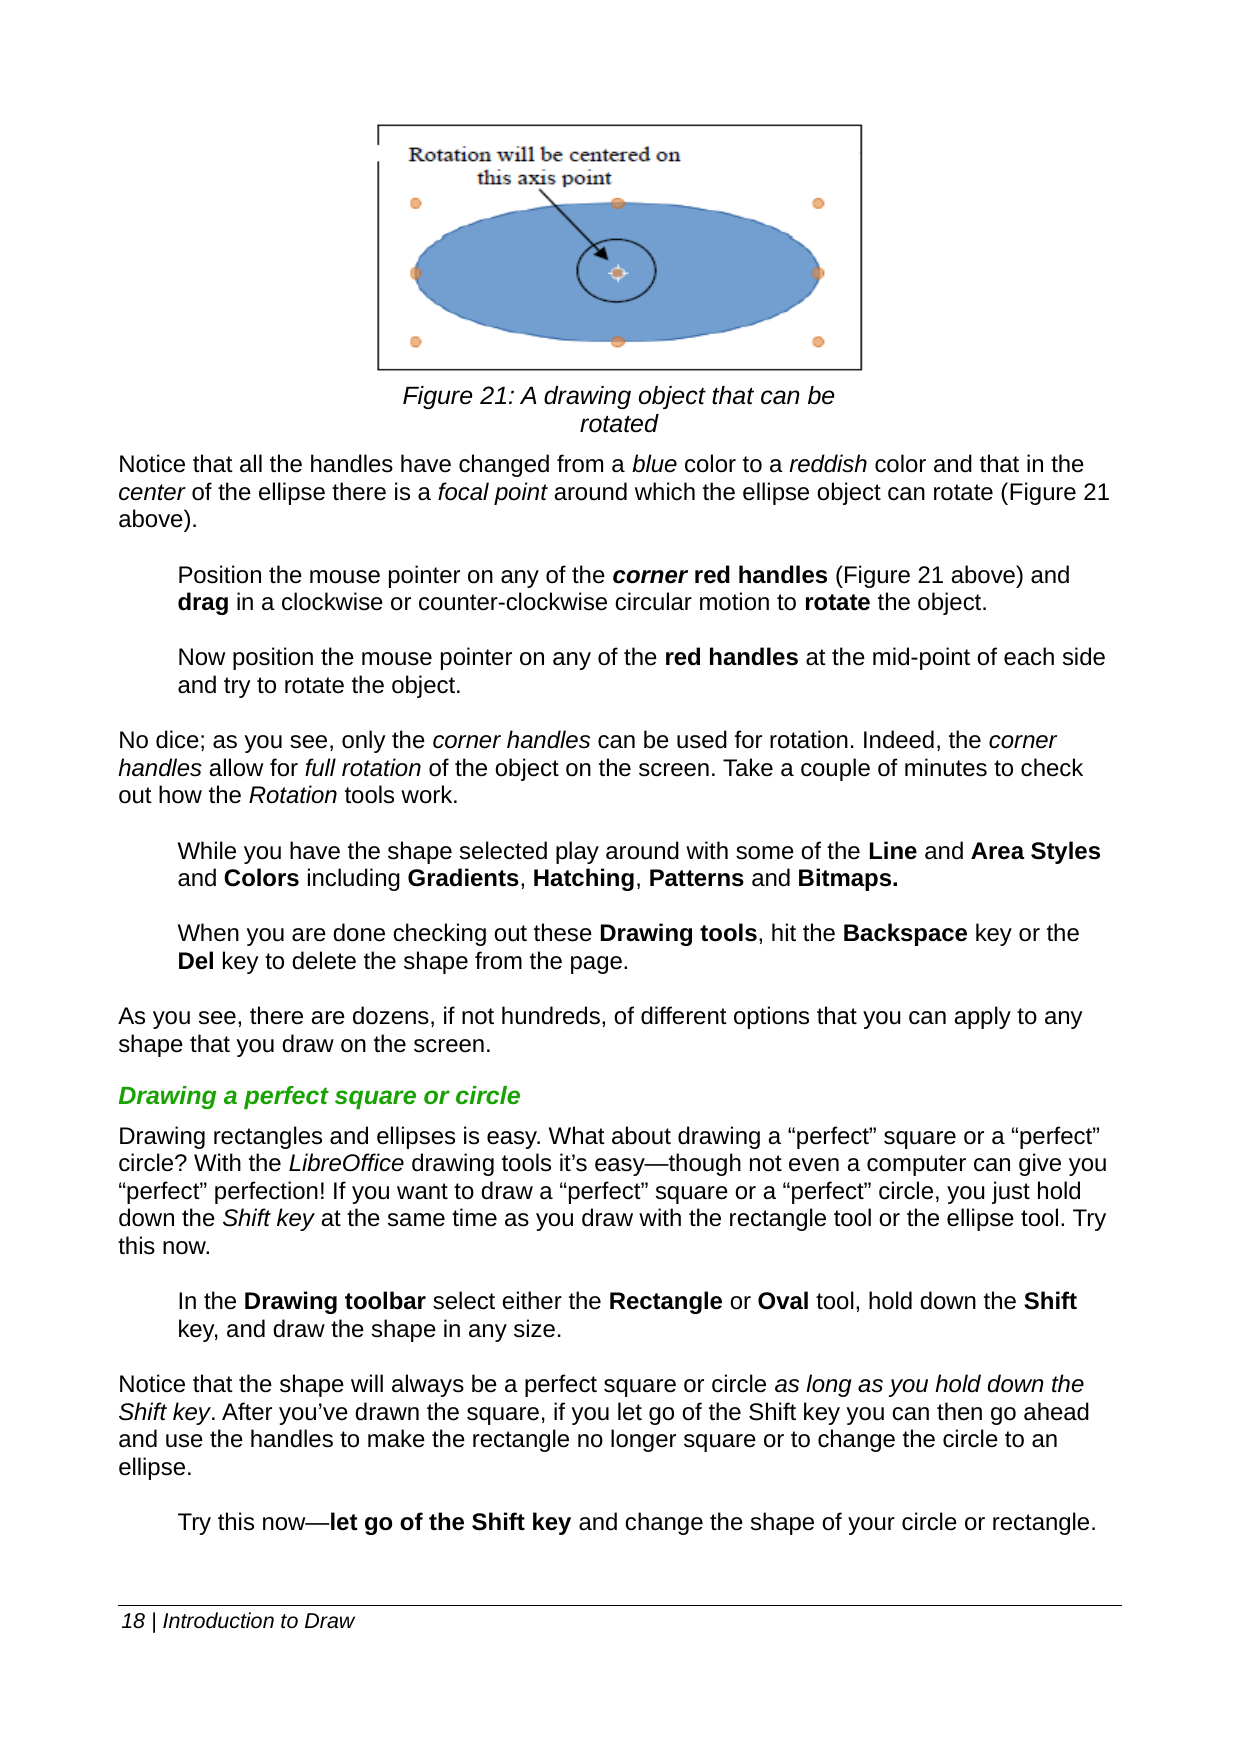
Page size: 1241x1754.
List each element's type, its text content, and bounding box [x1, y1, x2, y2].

subtitle Drawing a perfect square or circle [118, 1081, 1122, 1110]
text Drawing rectangles and ellipses is easy. What about drawing a “perfect” square or a “perfect” circle? With the LibreOffice drawing tools it’s easy—though not even a computer can give you “perfect” perfection! If you want to draw a “perfect” square or a “perfect” circle, you just hold down the Shift key at the same time as you draw with the rectangle tool or the ellipse tool. Try this now. [118, 1122, 1122, 1259]
text Figure 21: A drawing object that can be rotated [374, 376, 866, 438]
text Now position the mouse pointer on any of the red handles at the mid-point of each side and try to rotate the object. [177, 643, 1122, 698]
text Notice that the shape will always be a perfect square or circle as long as you hold down the Shift key. After you’ve drawn the square, if you let go of the Shift key you can then go ahead and use the handles to make the rectangle no longer square or to change the circle to an ellipse. [118, 1370, 1122, 1480]
text Position the mouse pointer on any of the corner red handles (Figure 21 above) and drag in a clockwise or counter-clockwise circular motion to rotate the object. [177, 561, 1122, 616]
text Notice that all the handles have changed from a blue color to a reddish color and that in the center of the ellipse there is a focal point around which the ellipse object can rotate (Figure 21 above). [118, 450, 1122, 533]
text No dice; as you see, only the corner handles can be used for rotation. Indeed, the corner handles allow for full rotation of the object on the screen. Take a couple of minutes to check out how the Rotation tools work. [118, 726, 1122, 809]
text While you have the shape selected play around with some of the Line and Area Styles and Colors including Gradients, Hatching, Patterns and Bitmaps. [177, 837, 1122, 892]
text As you see, there are dozens, if not hundreds, of different options that you can apply to any shape that you draw on the screen. [118, 1002, 1122, 1057]
text When you are done checking out these Drawing tools, hit the Backspace key or the Del key to delete the shape from the page. [177, 919, 1122, 974]
text Try this now—let go of the Shift key and change the shape of your circle or rectangle. [177, 1508, 1122, 1536]
picture [373, 118, 867, 376]
text In the Drawing toolbar select either the Rectangle or Oval tool, hold down the Shift key, and draw the shape in any size. [177, 1287, 1122, 1342]
